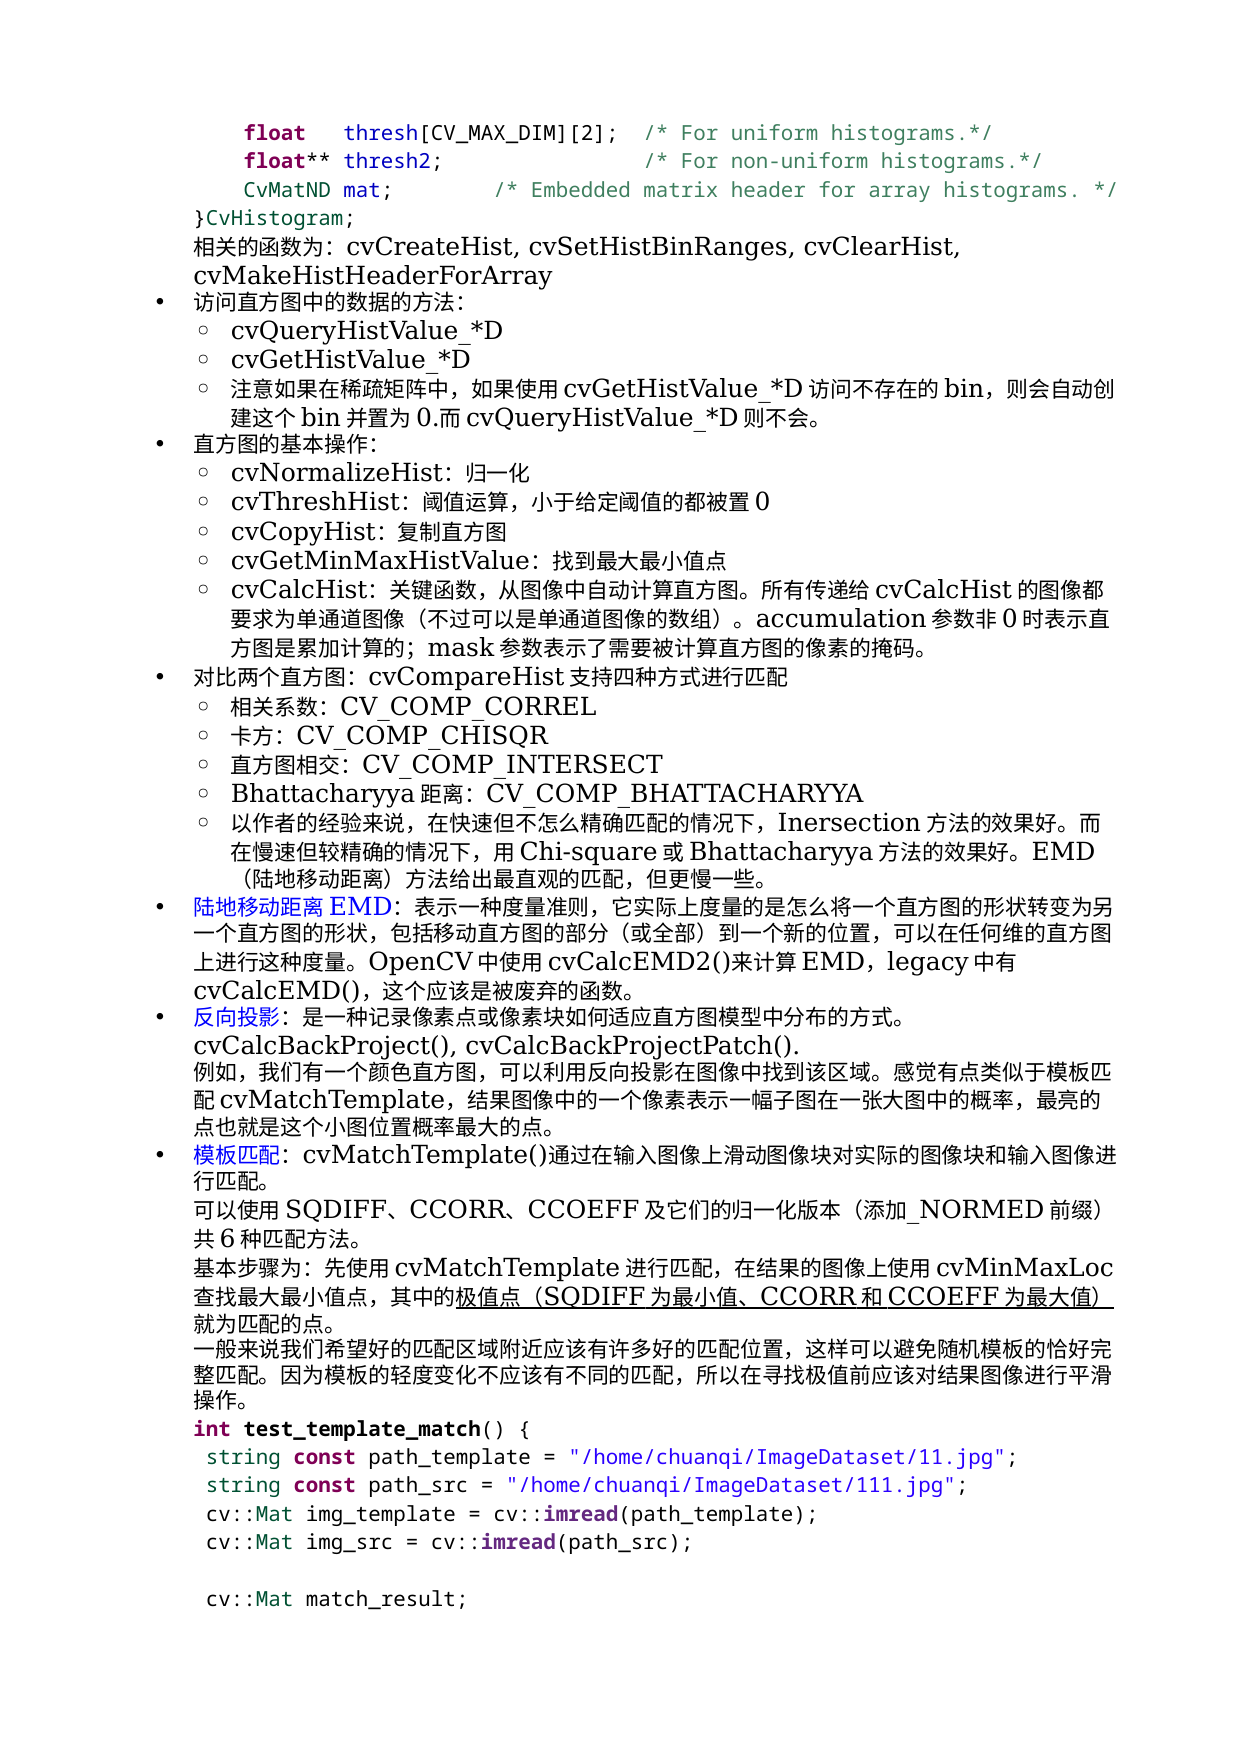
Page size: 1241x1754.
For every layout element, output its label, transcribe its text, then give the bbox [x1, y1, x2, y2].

list 对比两个直方图：cvCompareHist支持四种方式进行匹配 [156, 662, 1122, 692]
list cvQueryHistValue_*D [193, 316, 1122, 345]
list 以作者的经验来说，在快速但不怎么精确匹配的情况下，Inersection方法的效果好。而在慢速但较精确的情况下，用Chi-square或Bhattacharyya方法的效果好。EMD（陆地移动距离）方法给出最直观的匹配，但更慢一些。 [193, 808, 1122, 892]
list Bhattacharyya距离：CV_COMP_BHATTACHARYYA [193, 779, 1122, 808]
list 直方图的基本操作： [156, 433, 1122, 458]
list cvCopyHist：复制直方图 [193, 517, 1122, 546]
list cvGetHistValue_*D [193, 345, 1122, 374]
list 模板匹配：cvMatchTemplate()通过在输入图像上滑动图像块对实际的图像块和输入图像进行匹配。 可以使用SQDIFF、CCORR、CCOEFF及它们的归一化版本（添加_NORMED前缀）共6种匹配方法。 基本步骤为：先使用cvMatchTemplate进行匹配，在结果的图像上使用cvMinMaxLoc查找最大最小值点，其中的极值点（SQDIFF为最小值、CCORR和CCOEFF为最大值）就为匹配的点。 一般来说我们希望好的匹配区域附近应该有许多好的匹配位置，这样可以避免随机模板的恰好完整匹配。因为模板的轻度变化不应该有不同的匹配，所以在寻找极值前应该对结果图像进行平滑操作。 int test_template_match() { string const path_template = "/home/chuanqi/ImageDataset/11.jpg"; string const path_src = "/home/chuanqi/ImageDataset/111.jpg"; cv::Mat img_template = cv::imread(path_template); cv::Mat img_src = cv::imread(path_src); cv::Mat match_result; [156, 1140, 1122, 1613]
list cvGetMinMaxHistValue：找到最大最小值点 [193, 546, 1122, 575]
list 卡方：CV_COMP_CHISQR [193, 721, 1122, 750]
list cvThreshHist：阈值运算，小于给定阈值的都被置0 [193, 487, 1122, 517]
list 反向投影：是一种记录像素点或像素块如何适应直方图模型中分布的方式。 cvCalcBackProject(), cvCalcBackProjectPatch(). 例如，我们有一个颜色直方图，可以利用反向投影在图像中找到该区域。感觉有点类似于模板匹配cvMatchTemplate，结果图像中的一个像素表示一幅子图在一张大图中的概率，最亮的点也就是这个小图位置概率最大的点。 [156, 1005, 1122, 1140]
list 访问直方图中的数据的方法： [156, 290, 1122, 316]
list 陆地移动距离EMD：表示一种度量准则，它实际上度量的是怎么将一个直方图的形状转变为另一个直方图的形状，包括移动直方图的部分（或全部）到一个新的位置，可以在任何维的直方图上进行这种度量。OpenCV中使用cvCalcEMD2()来计算EMD，legacy中有cvCalcEMD()，这个应该是被废弃的函数。 [156, 892, 1122, 1005]
list 直方图相交：CV_COMP_INTERSECT [193, 750, 1122, 779]
list cvNormalizeHist：归一化 [193, 458, 1122, 487]
list float thresh[CV_MAX_DIM][2]; /* For uniform histograms.*/ float** thresh2; /* For non-uniform histograms.*/ CvMatND mat; /* Embedded matrix header for array histograms. */ }CvHistogram; 相关的函数为：cvCreateHist, cvSetHistBinRanges, cvClearHist, cvMakeHistHeaderForArray [156, 118, 1122, 290]
list cvCalcHist：关键函数，从图像中自动计算直方图。所有传递给cvCalcHist的图像都要求为单通道图像（不过可以是单通道图像的数组）。accumulation参数非0时表示直方图是累加计算的；mask参数表示了需要被计算直方图的像素的掩码。 [193, 575, 1122, 662]
list 相关系数：CV_COMP_CORREL [193, 692, 1122, 721]
list 注意如果在稀疏矩阵中，如果使用cvGetHistValue_*D访问不存在的bin，则会自动创建这个bin并置为0.而cvQueryHistValue_*D则不会。 [193, 374, 1122, 433]
